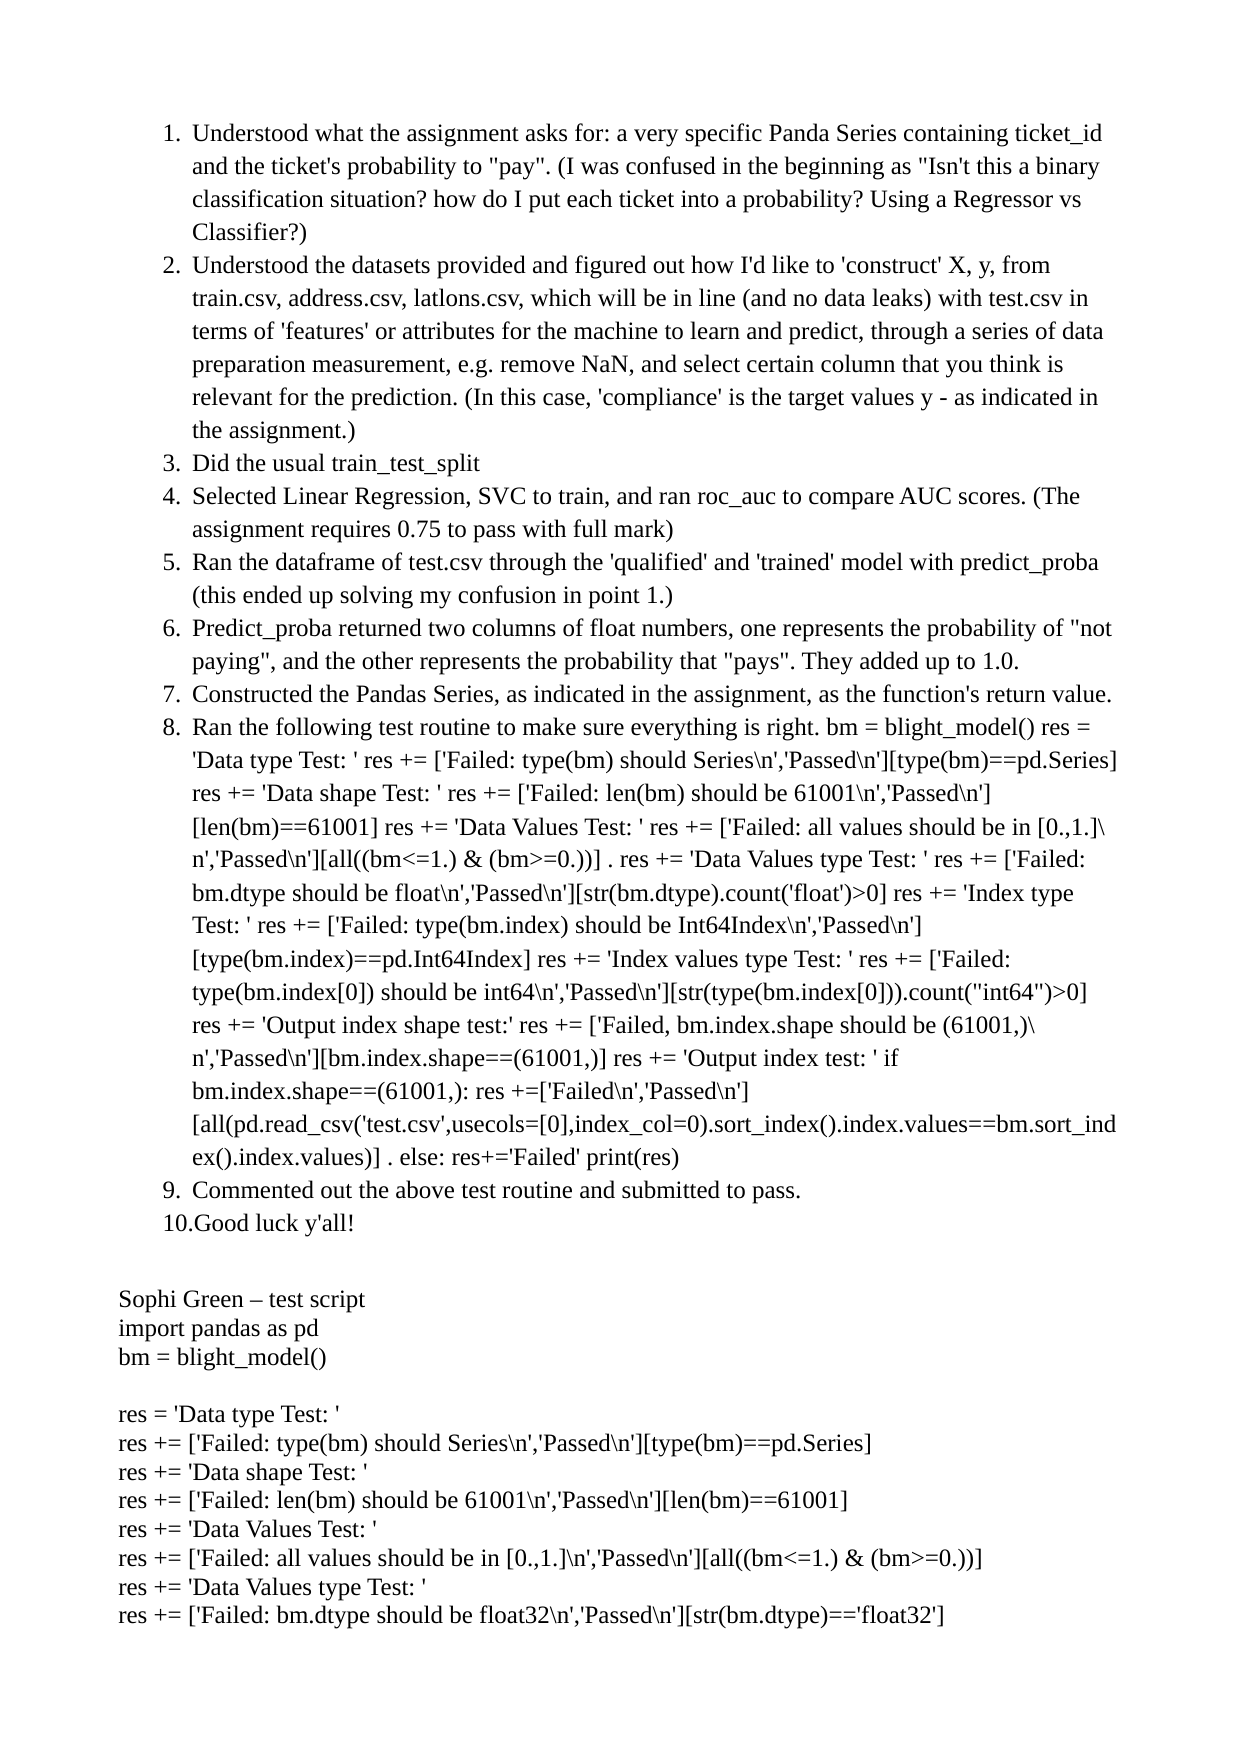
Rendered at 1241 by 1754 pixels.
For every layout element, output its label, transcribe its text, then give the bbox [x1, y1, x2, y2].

text res += ['Failed: all values should be in [0.,1.]\n','Passed\n'][all((bm<=1.) & (bm>=0.))] [118, 1543, 1122, 1572]
text Sophi Green – test script [118, 1284, 1122, 1313]
text res += ['Failed: bm.dtype should be float32\n','Passed\n'][str(bm.dtype)=='float32'] [118, 1600, 1122, 1629]
list Understood the datasets provided and figured out how I'd like to 'construct' X, y, from train.csv, address.csv, latlons.csv, which will be in line (and no data leaks) with test.csv in terms of 'features' or attributes for the machine to learn and predict, through a series of data preparation measurement, e.g. remove NaN, and select certain column that you think is relevant for the prediction. (In this case, 'compliance' is the target values y - as indicated in the assignment.) [162, 250, 1122, 444]
list Ran the dataframe of test.csv through the 'qualified' and 'trained' model with predict_proba (this ended up solving my confusion in point 1.) [162, 547, 1122, 609]
list Commented out the above test routine and submitted to pass. [162, 1175, 1122, 1203]
text res += 'Data Values Test: ' [118, 1514, 1122, 1543]
text res = 'Data type Test: ' [118, 1399, 1122, 1428]
text import pandas as pd [118, 1313, 1122, 1342]
text res += 'Data shape Test: ' [118, 1457, 1122, 1485]
text res += ['Failed: type(bm) should Series\n','Passed\n'][type(bm)==pd.Series] [118, 1428, 1122, 1457]
list Constructed the Pandas Series, as indicated in the assignment, as the function's return value. [162, 679, 1122, 708]
list Predict_proba returned two columns of float numbers, one represents the probability of "not paying", and the other represents the probability that "pays". They added up to 1.0. [162, 613, 1122, 675]
list Good luck y'all! [162, 1208, 1122, 1237]
list Understood what the assignment asks for: a very specific Panda Series containing ticket_id and the ticket's probability to "pay". (I was confused in the beginning as "Isn't this a binary classification situation? how do I put each ticket into a probability? Using a Regressor vs Classifier?) [162, 118, 1122, 246]
list Did the usual train_test_split [162, 448, 1122, 477]
text bm = blight_model() [118, 1342, 1122, 1370]
list Ran the following test routine to make sure everything is right. bm = blight_model() res = 'Data type Test: ' res += ['Failed: type(bm) should Series\n','Passed\n'][type(bm)==pd.Series] res += 'Data shape Test: ' res += ['Failed: len(bm) should be 61001\n','Passed\n'][len(bm)==61001] res += 'Data Values Test: ' res += ['Failed: all values should be in [0.,1.]\n','Passed\n'][all((bm<=1.) & (bm>=0.))] . res += 'Data Values type Test: ' res += ['Failed: bm.dtype should be float\n','Passed\n'][str(bm.dtype).count('float')>0] res += 'Index type Test: ' res += ['Failed: type(bm.index) should be Int64Index\n','Passed\n'][type(bm.index)==pd.Int64Index] res += 'Index values type Test: ' res += ['Failed: type(bm.index[0]) should be int64\n','Passed\n'][str(type(bm.index[0])).count("int64")>0] res += 'Output index shape test:' res += ['Failed, bm.index.shape should be (61001,)\n','Passed\n'][bm.index.shape==(61001,)] res += 'Output index test: ' if bm.index.shape==(61001,): res +=['Failed\n','Passed\n'][all(pd.read_csv('test.csv',usecols=[0],index_col=0).sort_index().index.values==bm.sort_index().index.values)] . else: res+='Failed' print(res) [162, 712, 1122, 1171]
text res += 'Data Values type Test: ' [118, 1572, 1122, 1600]
list Selected Linear Regression, SVC to train, and ran roc_auc to compare AUC scores. (The assignment requires 0.75 to pass with full mark) [162, 481, 1122, 543]
text res += ['Failed: len(bm) should be 61001\n','Passed\n'][len(bm)==61001] [118, 1485, 1122, 1514]
